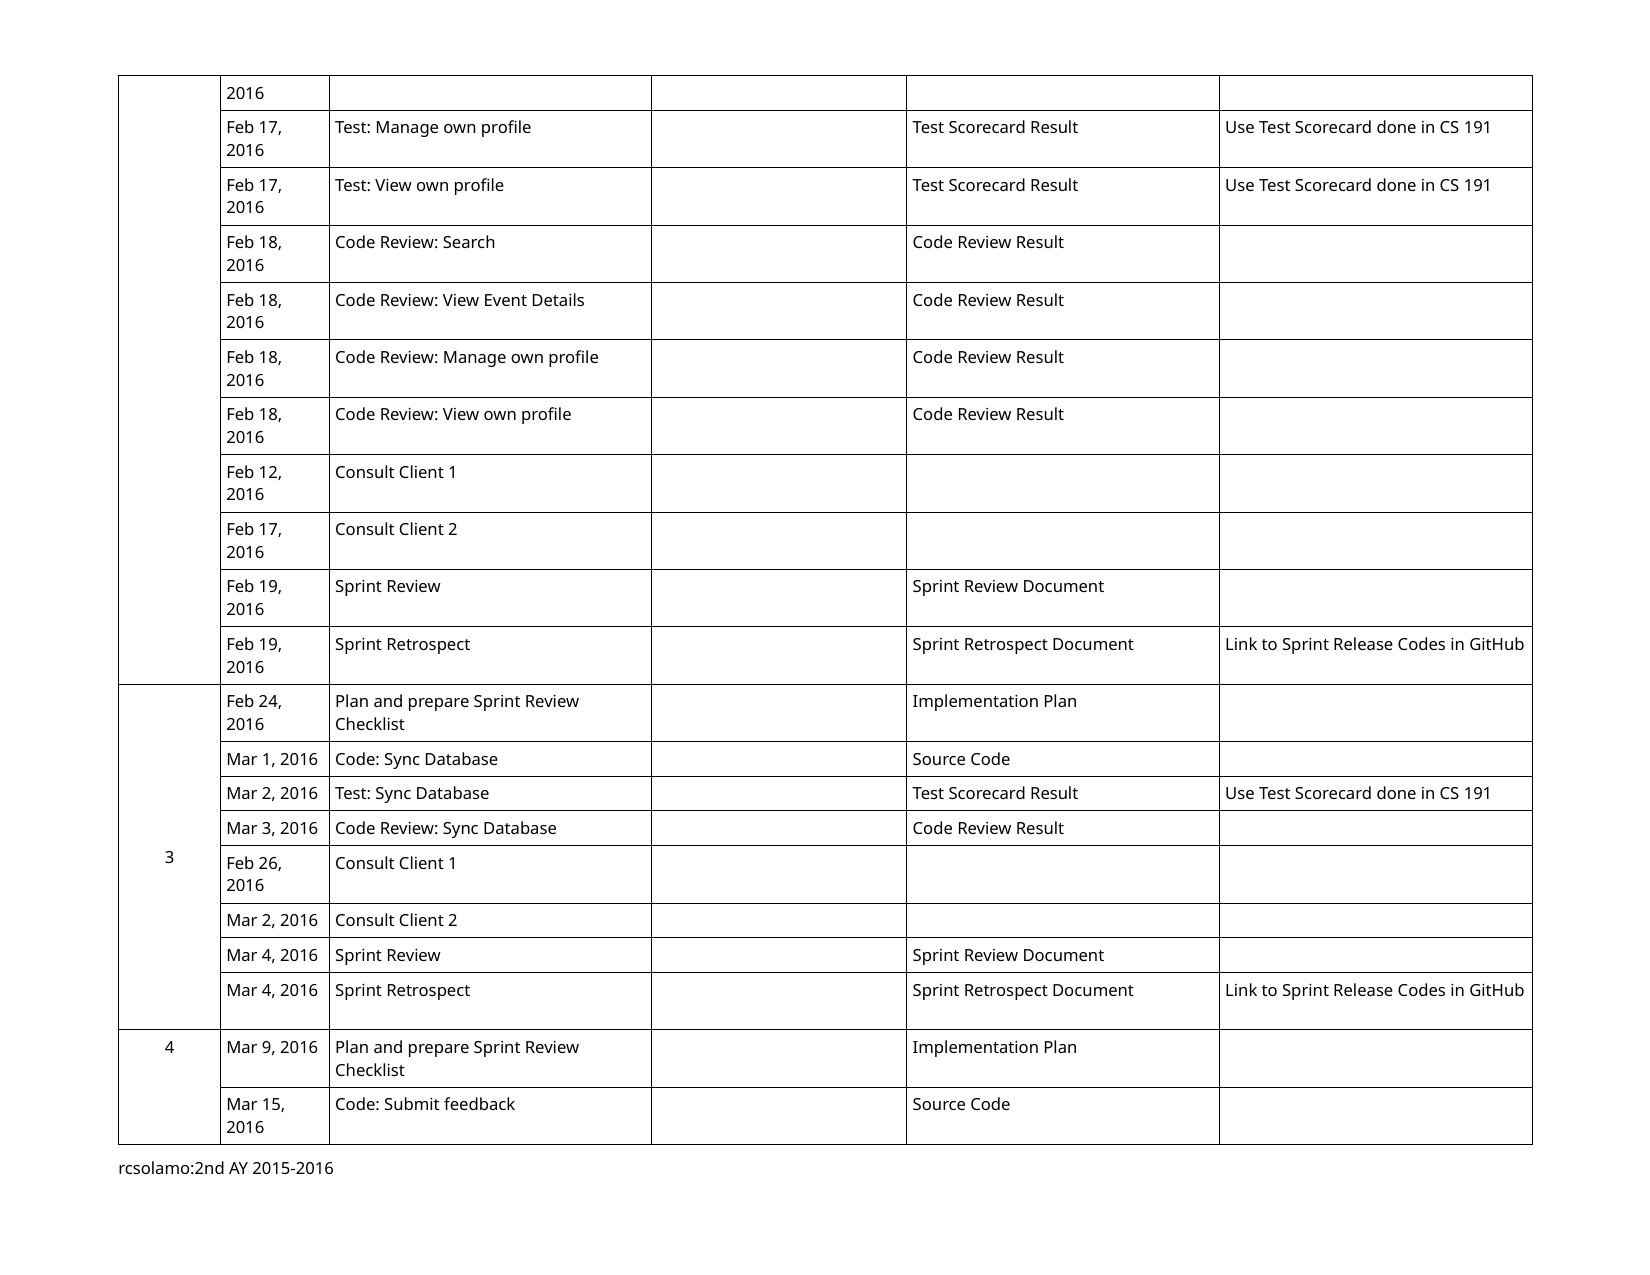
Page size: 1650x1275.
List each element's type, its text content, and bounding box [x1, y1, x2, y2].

table_cell Sprint Retrospect Document [907, 973, 1219, 1029]
table_cell Feb 18, 2016 [221, 226, 329, 282]
table_cell [1220, 1030, 1532, 1087]
table_cell Consult Client 1 [330, 846, 651, 902]
table_cell [1220, 455, 1532, 511]
table_cell Mar 4, 2016 [221, 938, 329, 972]
table_cell [1533, 110, 1650, 167]
table_cell [1220, 570, 1532, 626]
table_cell [907, 904, 1219, 937]
table_cell [652, 904, 906, 937]
table_cell [907, 455, 1219, 511]
table_cell [652, 973, 906, 1029]
table_cell Test Scorecard Result [907, 111, 1219, 167]
table_cell Plan and prepare Sprint Review Checklist [330, 685, 651, 741]
table_cell [1533, 776, 1650, 810]
table_cell Code Review: View Event Details [330, 283, 651, 339]
table_cell [907, 513, 1219, 569]
table_cell [652, 283, 906, 339]
table_cell Feb 12, 2016 [221, 455, 329, 511]
table_cell [1533, 397, 1650, 454]
table_cell [1533, 167, 1650, 224]
table_cell 3 [119, 685, 220, 1029]
table_cell [1220, 685, 1532, 741]
table_cell 2 [1533, 626, 1650, 684]
table_cell [1533, 741, 1650, 776]
table_cell [652, 627, 906, 684]
table_cell Source Code [907, 742, 1219, 776]
table_cell Sprint Retrospect Document [907, 627, 1219, 684]
table_cell [907, 846, 1219, 902]
table_cell Code Review Result [907, 340, 1219, 397]
table_cell Code: Sync Database [330, 742, 651, 776]
table_cell [1533, 684, 1650, 741]
table_cell [1533, 511, 1650, 569]
table_cell [1533, 845, 1650, 902]
table_cell Sprint Review [330, 938, 651, 972]
table_cell Feb 18, 2016 [221, 340, 329, 397]
table_cell Mar 15, 2016 [221, 1088, 329, 1144]
table_cell Feb 19, 2016 [221, 627, 329, 684]
table_cell [907, 76, 1219, 110]
table_cell Mar 3, 2016 [221, 811, 329, 845]
table_cell Code Review: Search [330, 226, 651, 282]
table_cell [652, 226, 906, 282]
table_cell Consult Client 1 [330, 455, 651, 511]
table_cell Mar 9, 2016 [221, 1030, 329, 1087]
table_cell [1533, 1087, 1650, 1144]
table_cell [1533, 569, 1650, 626]
table_cell Link to Sprint Release Codes in GitHub [1220, 973, 1532, 1029]
table_cell [1533, 937, 1650, 972]
table_cell [652, 811, 906, 845]
table_cell [330, 76, 651, 110]
table_cell [652, 168, 906, 224]
table_cell [652, 340, 906, 397]
table_cell [1220, 742, 1532, 776]
table_cell Feb 26, 2016 [221, 846, 329, 902]
table_cell [1220, 811, 1532, 845]
table_cell Sprint Review [330, 570, 651, 626]
table_cell Implementation Plan [907, 685, 1219, 741]
table_cell Code: Submit feedback [330, 1088, 651, 1144]
table_cell [1533, 903, 1650, 937]
table_cell Test: Sync Database [330, 777, 651, 810]
table_cell [1533, 454, 1650, 511]
table_cell Feb 17, 2016 [221, 168, 329, 224]
table_cell [119, 76, 220, 684]
table_cell [1220, 283, 1532, 339]
table_cell [652, 398, 906, 454]
table_cell [1220, 76, 1532, 110]
table_cell 2 [1533, 972, 1650, 1029]
table_cell [652, 76, 906, 110]
table_cell Feb 17, 2016 [221, 111, 329, 167]
table_cell [1220, 226, 1532, 282]
table_cell Use Test Scorecard done in CS 191 [1220, 111, 1532, 167]
table_cell Feb 19, 2016 [221, 570, 329, 626]
table_cell [1220, 513, 1532, 569]
table_cell [1533, 810, 1650, 845]
table_cell Code Review: Manage own profile [330, 340, 651, 397]
table_cell Code Review Result [907, 283, 1219, 339]
table_cell Mar 4, 2016 [221, 973, 329, 1029]
table_cell [652, 938, 906, 972]
table_cell [652, 742, 906, 776]
table_cell [1220, 938, 1532, 972]
table_cell Plan and prepare Sprint Review Checklist [330, 1030, 651, 1087]
table_cell Code Review Result [907, 811, 1219, 845]
table_cell [1533, 225, 1650, 282]
table_cell Code Review Result [907, 226, 1219, 282]
table_cell Code Review: Sync Database [330, 811, 651, 845]
table_cell Source Code [907, 1088, 1219, 1144]
table_cell [652, 1030, 906, 1087]
table_cell [652, 455, 906, 511]
table_cell [1533, 339, 1650, 397]
table_cell [652, 777, 906, 810]
table_cell Mar 1, 2016 [221, 742, 329, 776]
table_cell [1533, 1029, 1650, 1087]
table_cell Sprint Retrospect [330, 973, 651, 1029]
table_cell [1533, 282, 1650, 339]
table_cell Mar 2, 2016 [221, 777, 329, 810]
table_cell Code Review Result [907, 398, 1219, 454]
table_cell Feb 18, 2016 [221, 398, 329, 454]
table_cell Sprint Review Document [907, 938, 1219, 972]
table_cell Code Review: View own profile [330, 398, 651, 454]
table_cell 4 [119, 1030, 220, 1144]
table_cell Link to Sprint Release Codes in GitHub [1220, 627, 1532, 684]
table_cell [652, 685, 906, 741]
table_cell [1220, 904, 1532, 937]
table_cell [652, 111, 906, 167]
table_cell Feb 24, 2016 [221, 685, 329, 741]
table_cell Feb 18, 2016 [221, 283, 329, 339]
table_cell Sprint Review Document [907, 570, 1219, 626]
table_cell [1220, 340, 1532, 397]
table_cell Test: View own profile [330, 168, 651, 224]
table_cell Mar 2, 2016 [221, 904, 329, 937]
table_cell Use Test Scorecard done in CS 191 [1220, 168, 1532, 224]
table_cell [1220, 1088, 1532, 1144]
table_cell Test Scorecard Result [907, 777, 1219, 810]
table_cell [652, 846, 906, 902]
table_cell Implementation Plan [907, 1030, 1219, 1087]
table_cell [652, 513, 906, 569]
table_cell Use Test Scorecard done in CS 191 [1220, 777, 1532, 810]
table_cell Sprint Retrospect [330, 627, 651, 684]
table_cell [652, 570, 906, 626]
table_cell [1220, 846, 1532, 902]
table_cell [652, 1088, 906, 1144]
table_cell Consult Client 2 [330, 904, 651, 937]
table_cell Feb 17, 2016 [221, 513, 329, 569]
table_cell Test Scorecard Result [907, 168, 1219, 224]
table_cell Consult Client 2 [330, 513, 651, 569]
table_cell [1533, 75, 1650, 110]
table_cell 2016 [221, 76, 329, 110]
table_cell [1220, 398, 1532, 454]
table_cell Test: Manage own profile [330, 111, 651, 167]
